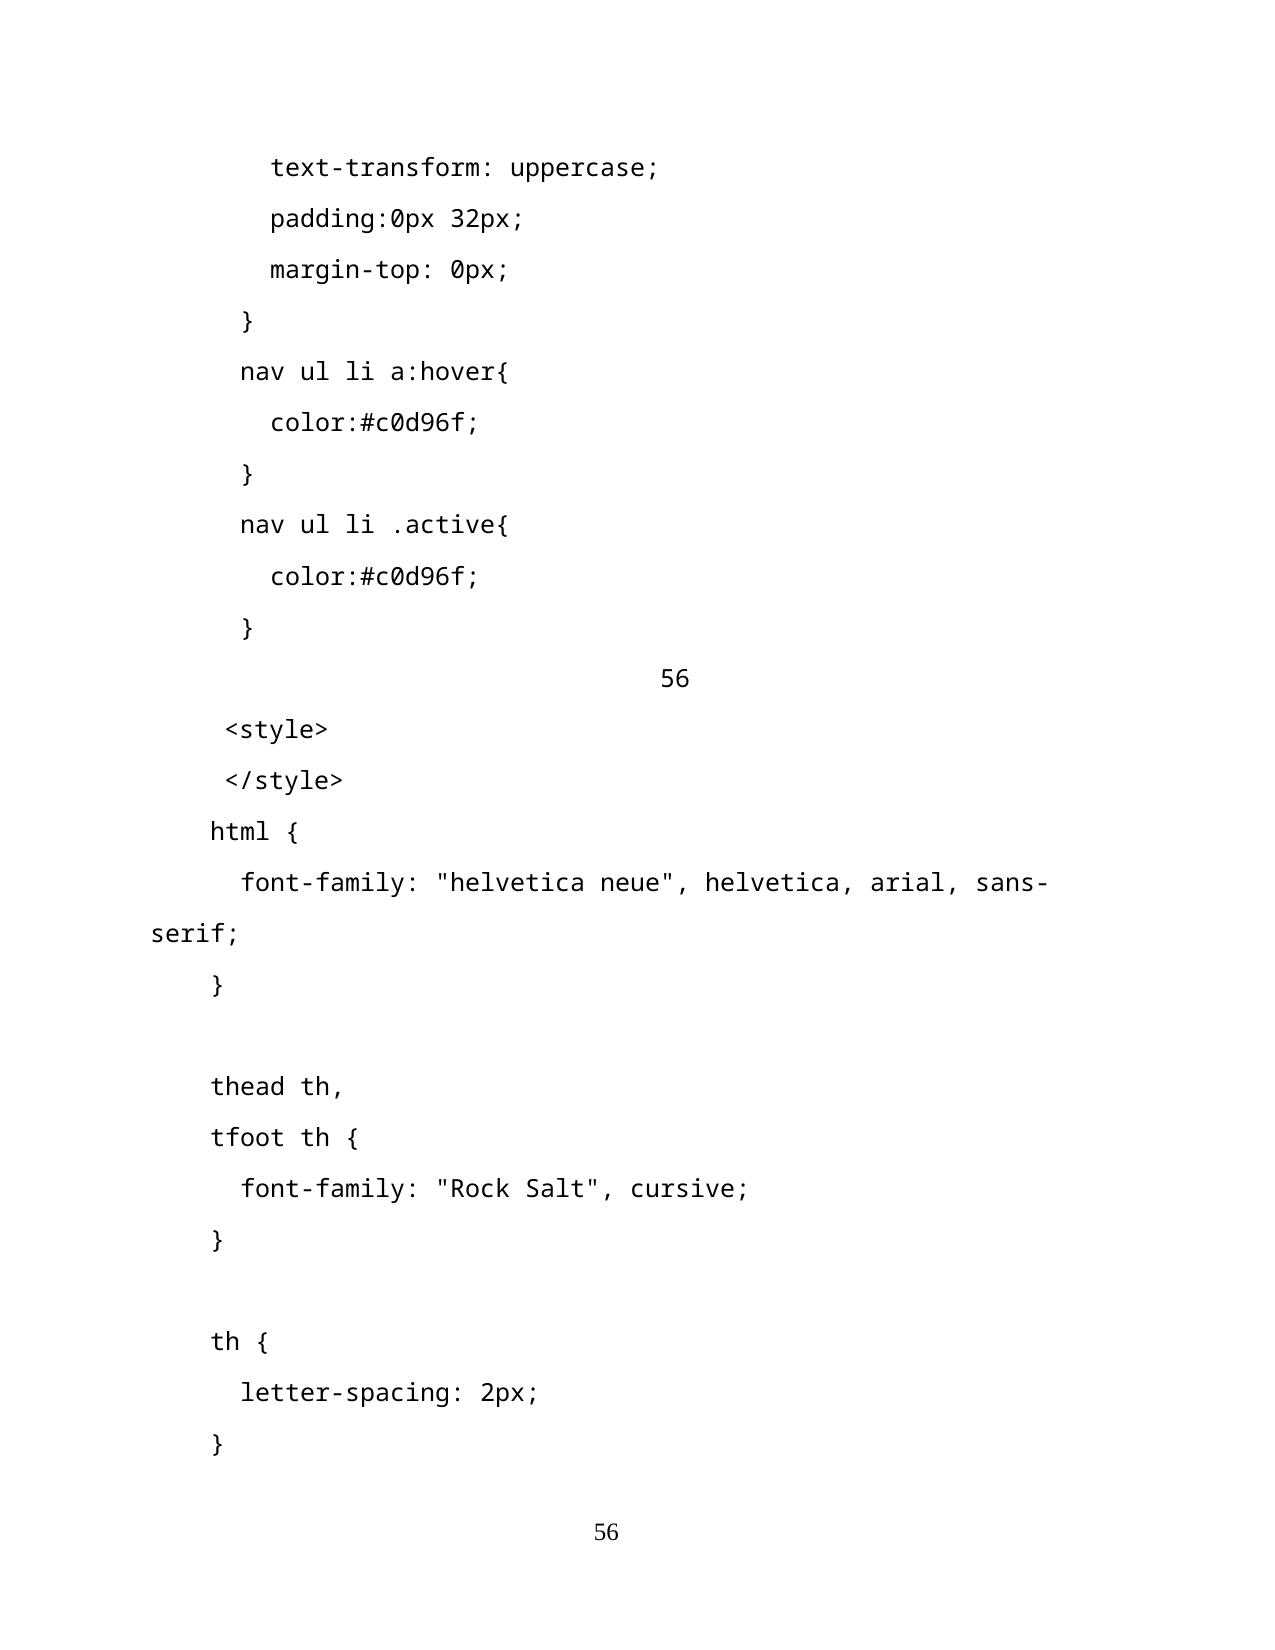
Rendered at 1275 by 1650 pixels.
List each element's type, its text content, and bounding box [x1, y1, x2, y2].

text } [150, 1426, 1125, 1460]
text </style> [150, 762, 1125, 796]
text } [150, 456, 1125, 490]
text html { [150, 813, 1125, 847]
text padding:0px 32px; [150, 201, 1125, 235]
text <style> [150, 711, 1125, 745]
text 45 [150, 660, 1125, 694]
text } [150, 967, 1125, 1001]
text } [150, 303, 1125, 337]
text color:#c0d96f; [150, 558, 1125, 592]
text nav ul li .active{ [150, 507, 1125, 541]
text thead th, [150, 1069, 1125, 1103]
text th { [150, 1324, 1125, 1358]
text nav ul li a:hover{ [150, 354, 1125, 388]
text margin-top: 0px; [150, 252, 1125, 286]
text color:#c0d96f; [150, 405, 1125, 439]
text font-family: "helvetica neue", helvetica, arial, sans-serif; [150, 864, 1125, 949]
text tfoot th { [150, 1120, 1125, 1154]
text font-family: "Rock Salt", cursive; [150, 1171, 1125, 1205]
text letter-spacing: 2px; [150, 1375, 1125, 1409]
text } [150, 609, 1125, 643]
text text-transform: uppercase; [150, 150, 1125, 184]
text } [150, 1222, 1125, 1256]
